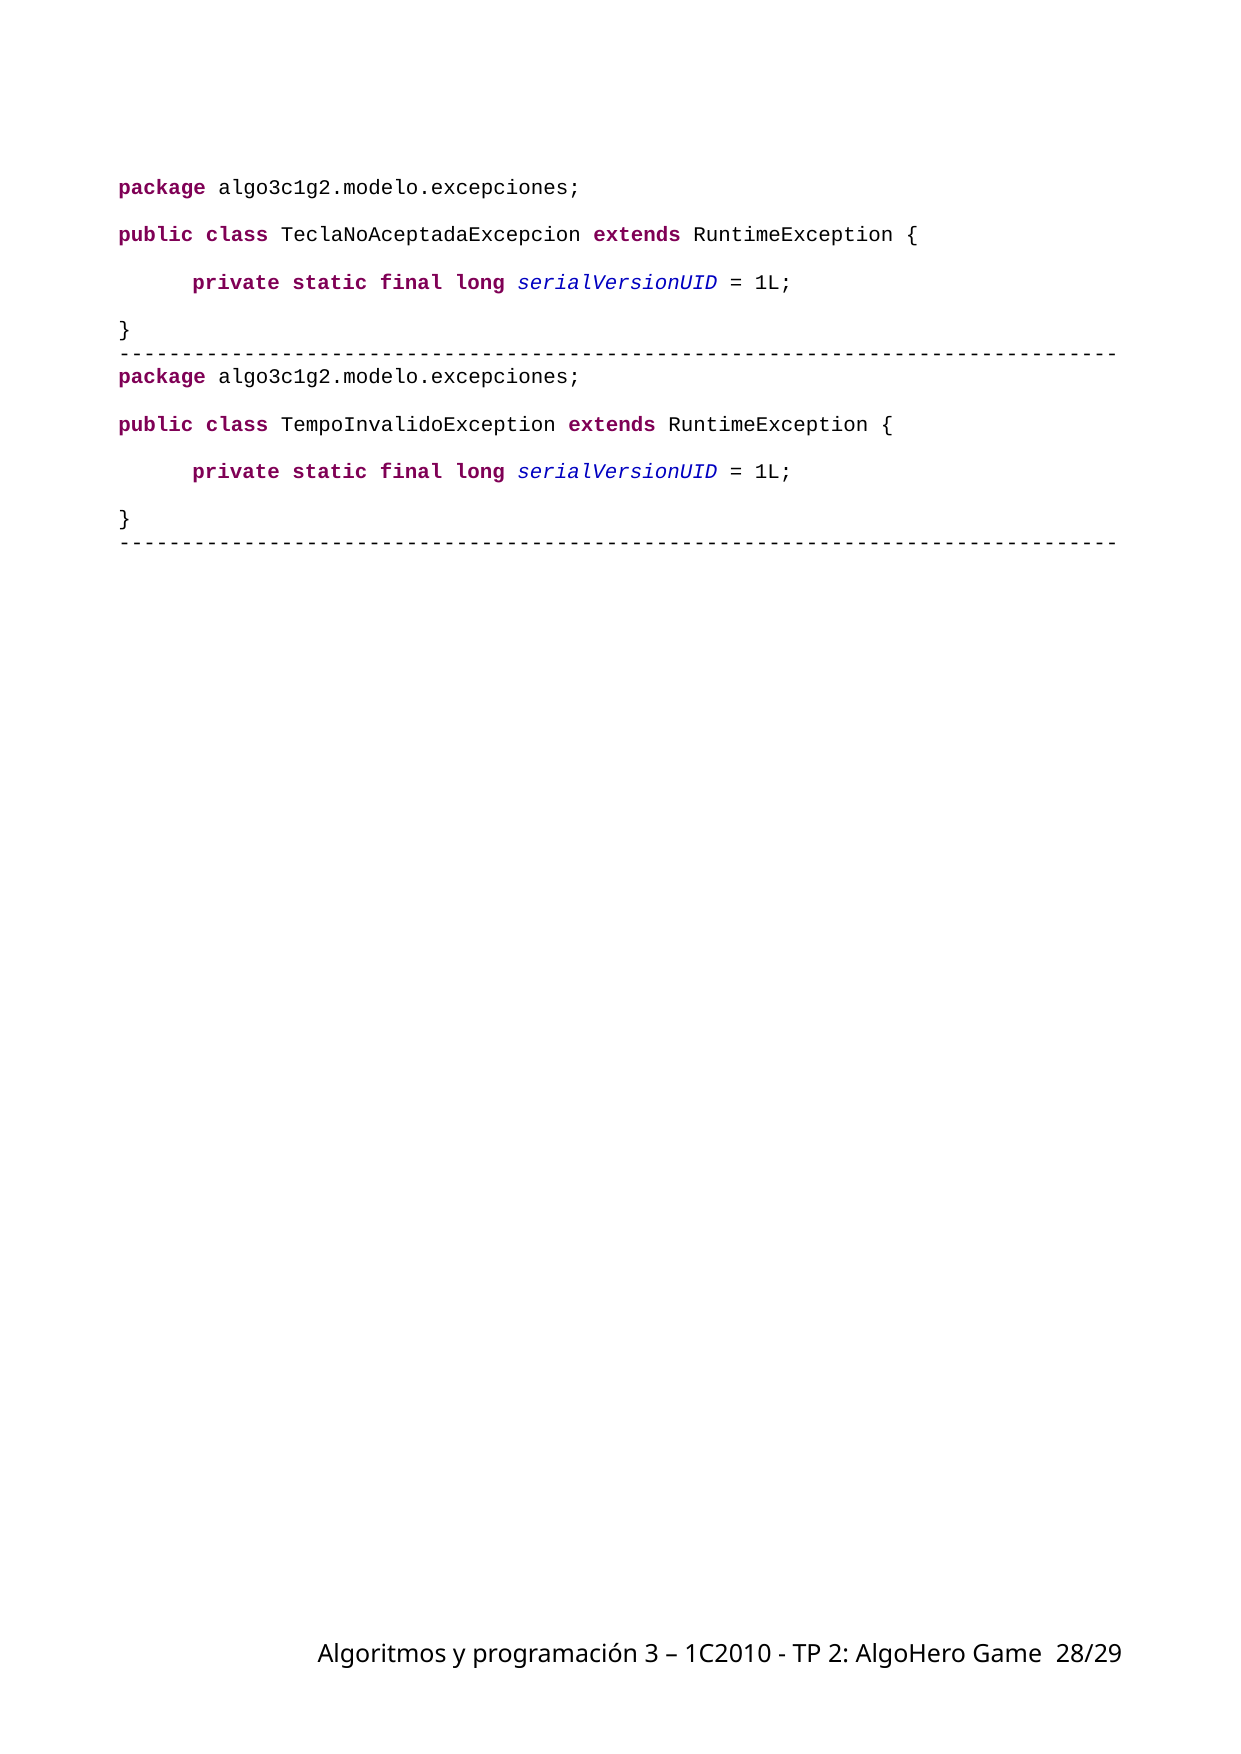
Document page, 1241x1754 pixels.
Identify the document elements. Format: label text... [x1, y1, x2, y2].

text private static final long serialVersionUID = 1L; [118, 461, 1122, 484]
text package algo3c1g2.modelo.excepciones; [118, 177, 1122, 201]
text -------------------------------------------------------------------------------- [118, 532, 1122, 556]
text -------------------------------------------------------------------------------- [118, 343, 1122, 366]
text package algo3c1g2.modelo.excepciones; [118, 366, 1122, 390]
text } [118, 319, 1122, 343]
text private static final long serialVersionUID = 1L; [118, 272, 1122, 295]
text } [118, 508, 1122, 532]
text public class TempoInvalidoException extends RuntimeException { [118, 414, 1122, 437]
text public class TeclaNoAceptadaExcepcion extends RuntimeException { [118, 224, 1122, 248]
